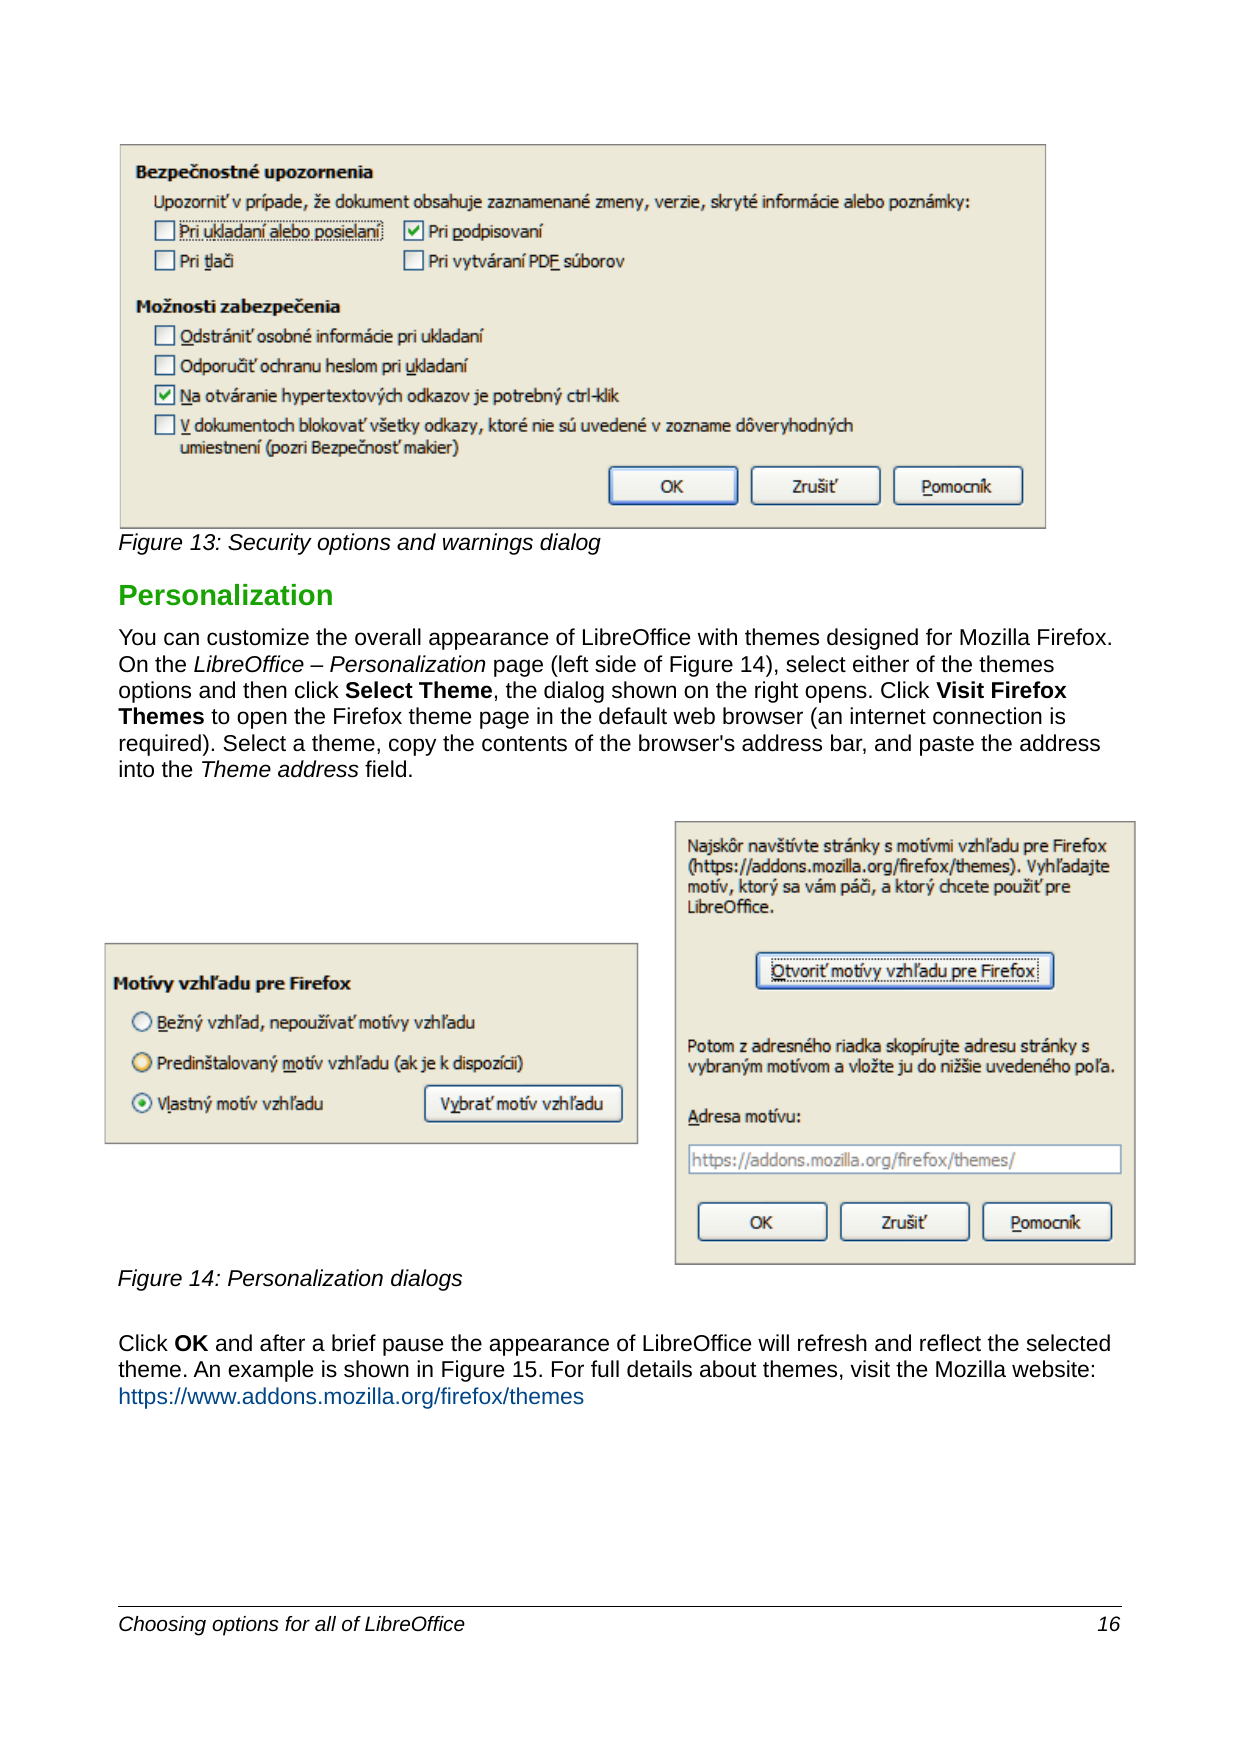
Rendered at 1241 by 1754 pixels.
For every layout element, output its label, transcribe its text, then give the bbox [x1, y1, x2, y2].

picture [119, 144, 1047, 529]
subtitle Personalization [118, 578, 1122, 612]
text You can customize the overall appearance of LibreOffice with themes designed for Mozilla Firefox. On the LibreOffice – Personalization page (left side of Figure 14), select either of the themes options and then click Select Theme, the dialog shown on the right opens. Click Visit Firefox Themes to open the Firefox theme page in the default web browser (an internet connection is required). Select a theme, copy the contents of the browser's address bar, and paste the address into the Theme address field. [118, 624, 1122, 782]
text Click OK and after a brief pause the appearance of LibreOffice will refresh and reflect the selected theme. An example is shown in Figure 15. For full details about themes, visit the Mozilla website: https://www.addons.mozilla.org/firefox/themes [118, 1330, 1122, 1409]
picture [104, 821, 1136, 1265]
text Figure 13: Security options and warnings dialog [118, 151, 1048, 555]
text Figure 14: Personalization dialogs [117, 1265, 1123, 1291]
